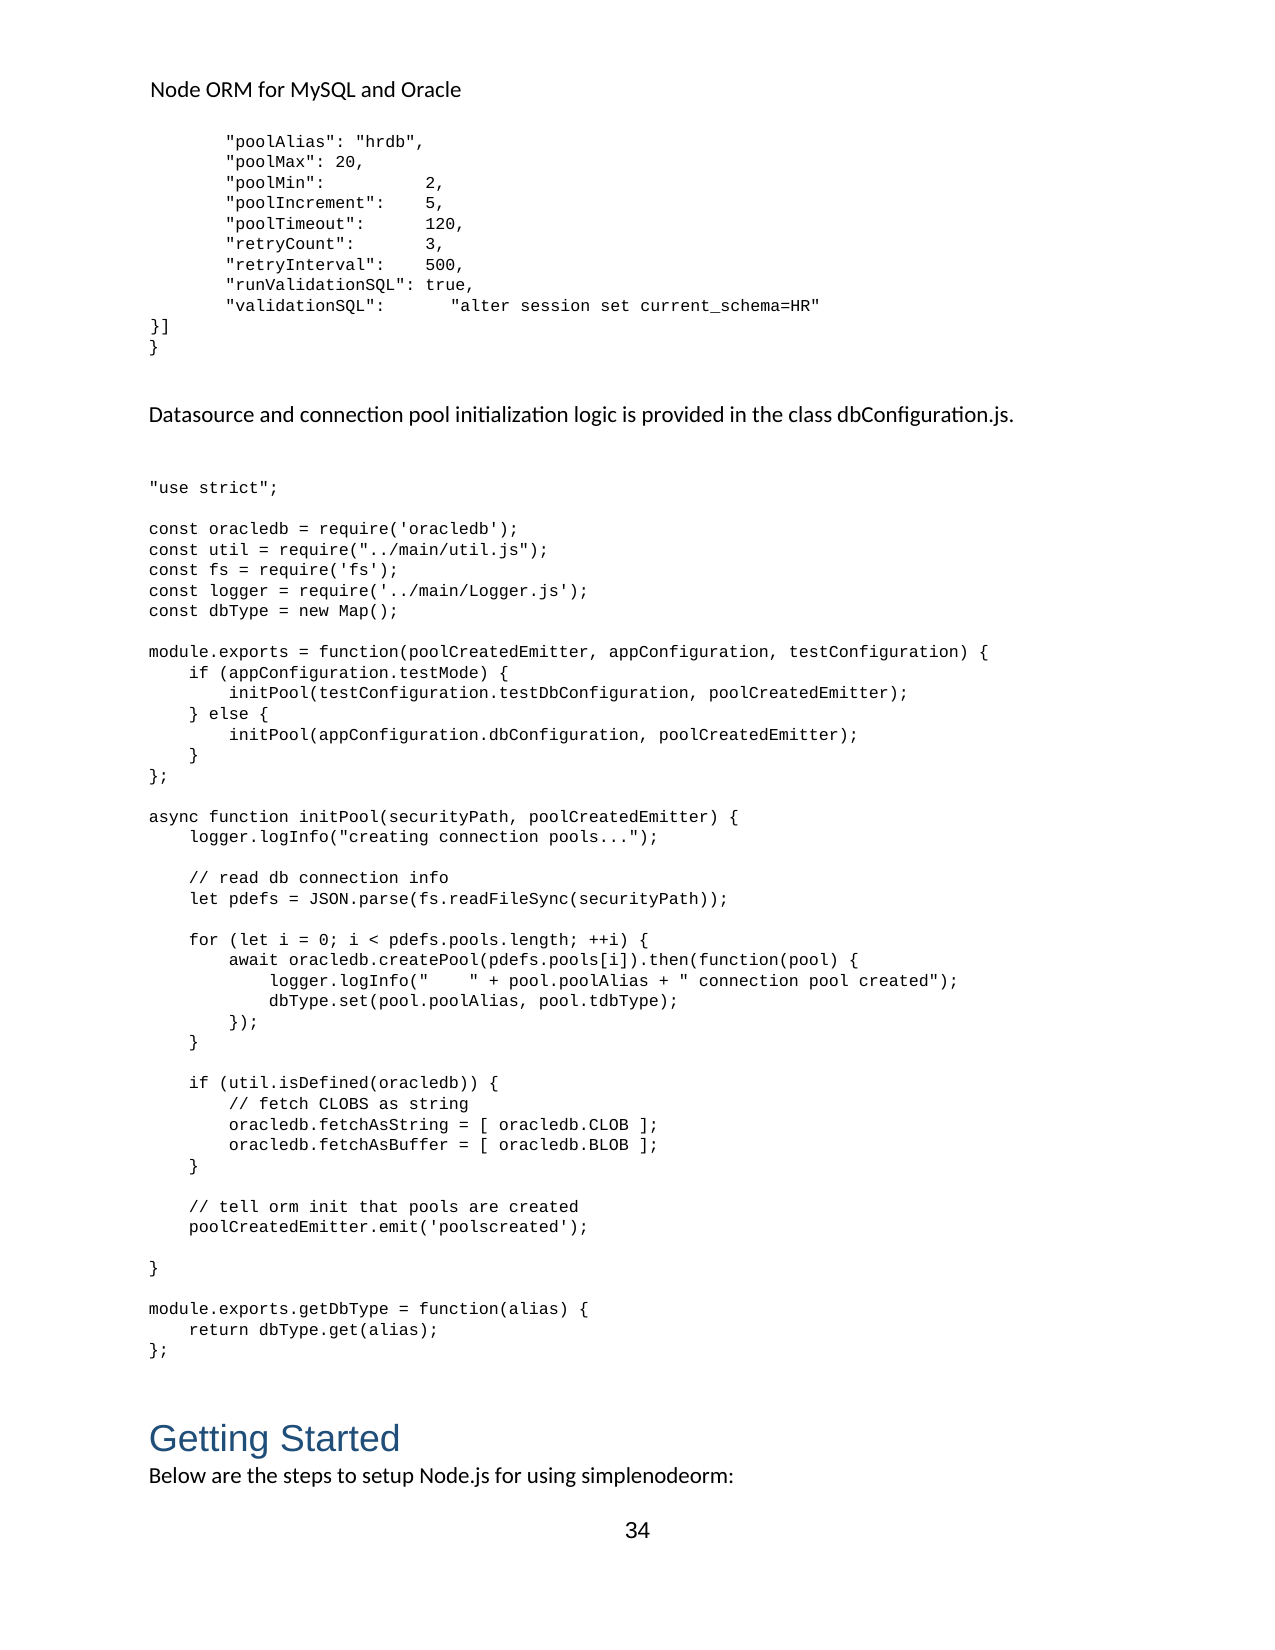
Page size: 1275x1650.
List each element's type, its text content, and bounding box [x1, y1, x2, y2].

text const fs = require('fs'); [149, 562, 1131, 581]
text "poolAlias": "hrdb", [149, 133, 1131, 152]
text initPool(testConfiguration.testDbConfiguration, poolCreatedEmitter); [149, 685, 1131, 704]
text initPool(appConfiguration.dbConfiguration, poolCreatedEmitter); [149, 726, 1131, 745]
text "validationSQL": "alter session set current_schema=HR" [149, 297, 1131, 316]
text Below are the steps to setup Node.js for using simplenodeorm: [148, 1461, 1132, 1489]
text poolCreatedEmitter.emit('poolscreated'); [149, 1219, 1131, 1237]
subtitle Getting Started [148, 1416, 1143, 1459]
text }] [149, 318, 1131, 337]
text logger.logInfo("creating connection pools..."); [149, 829, 1131, 848]
text const logger = require('../main/Logger.js'); [149, 582, 1131, 601]
text } [149, 1157, 1131, 1176]
text // fetch CLOBS as string [149, 1096, 1131, 1114]
text oracledb.fetchAsBuffer = [ oracledb.BLOB ]; [149, 1137, 1131, 1155]
text return dbType.get(alias); [149, 1321, 1131, 1340]
text "poolTimeout": 120, [149, 215, 1131, 234]
text "poolMin": 2, [149, 174, 1131, 193]
text if (util.isDefined(oracledb)) { [149, 1075, 1131, 1094]
text } [149, 1260, 1131, 1278]
text async function initPool(securityPath, poolCreatedEmitter) { [149, 808, 1131, 827]
text await oracledb.createPool(pdefs.pools[i]).then(function(pool) { [149, 952, 1131, 971]
text "poolIncrement": 5, [149, 195, 1131, 214]
text } [149, 1034, 1131, 1053]
text } [149, 747, 1131, 766]
text module.exports.getDbType = function(alias) { [149, 1301, 1131, 1319]
text "poolMax": 20, [149, 154, 1131, 173]
text const util = require("../main/util.js"); [149, 541, 1131, 560]
text let pdefs = JSON.parse(fs.readFileSync(securityPath)); [149, 890, 1131, 909]
text }; [149, 767, 1131, 786]
text if (appConfiguration.testMode) { [149, 664, 1131, 683]
text "use strict"; [149, 480, 1131, 499]
text logger.logInfo(" " + pool.poolAlias + " connection pool created"); [149, 972, 1131, 991]
text // tell orm init that pools are created [149, 1198, 1131, 1217]
text } [149, 338, 1131, 357]
text } else { [149, 706, 1131, 724]
text oracledb.fetchAsString = [ oracledb.CLOB ]; [149, 1116, 1131, 1135]
text "retryInterval": 500, [149, 256, 1131, 275]
text dbType.set(pool.poolAlias, pool.tdbType); [149, 993, 1131, 1012]
text "runValidationSQL": true, [149, 277, 1131, 296]
text // read db connection info [149, 870, 1131, 889]
text module.exports = function(poolCreatedEmitter, appConfiguration, testConfiguration) { [149, 644, 1131, 663]
text }); [149, 1013, 1131, 1032]
text const oracledb = require('oracledb'); [149, 521, 1131, 540]
text const dbType = new Map(); [149, 603, 1131, 622]
text }; [149, 1342, 1131, 1361]
text "retryCount": 3, [149, 236, 1131, 255]
text Datasource and connection pool initialization logic is provided in the class dbConfiguration.js. [148, 400, 1132, 428]
text for (let i = 0; i < pdefs.pools.length; ++i) { [149, 931, 1131, 950]
